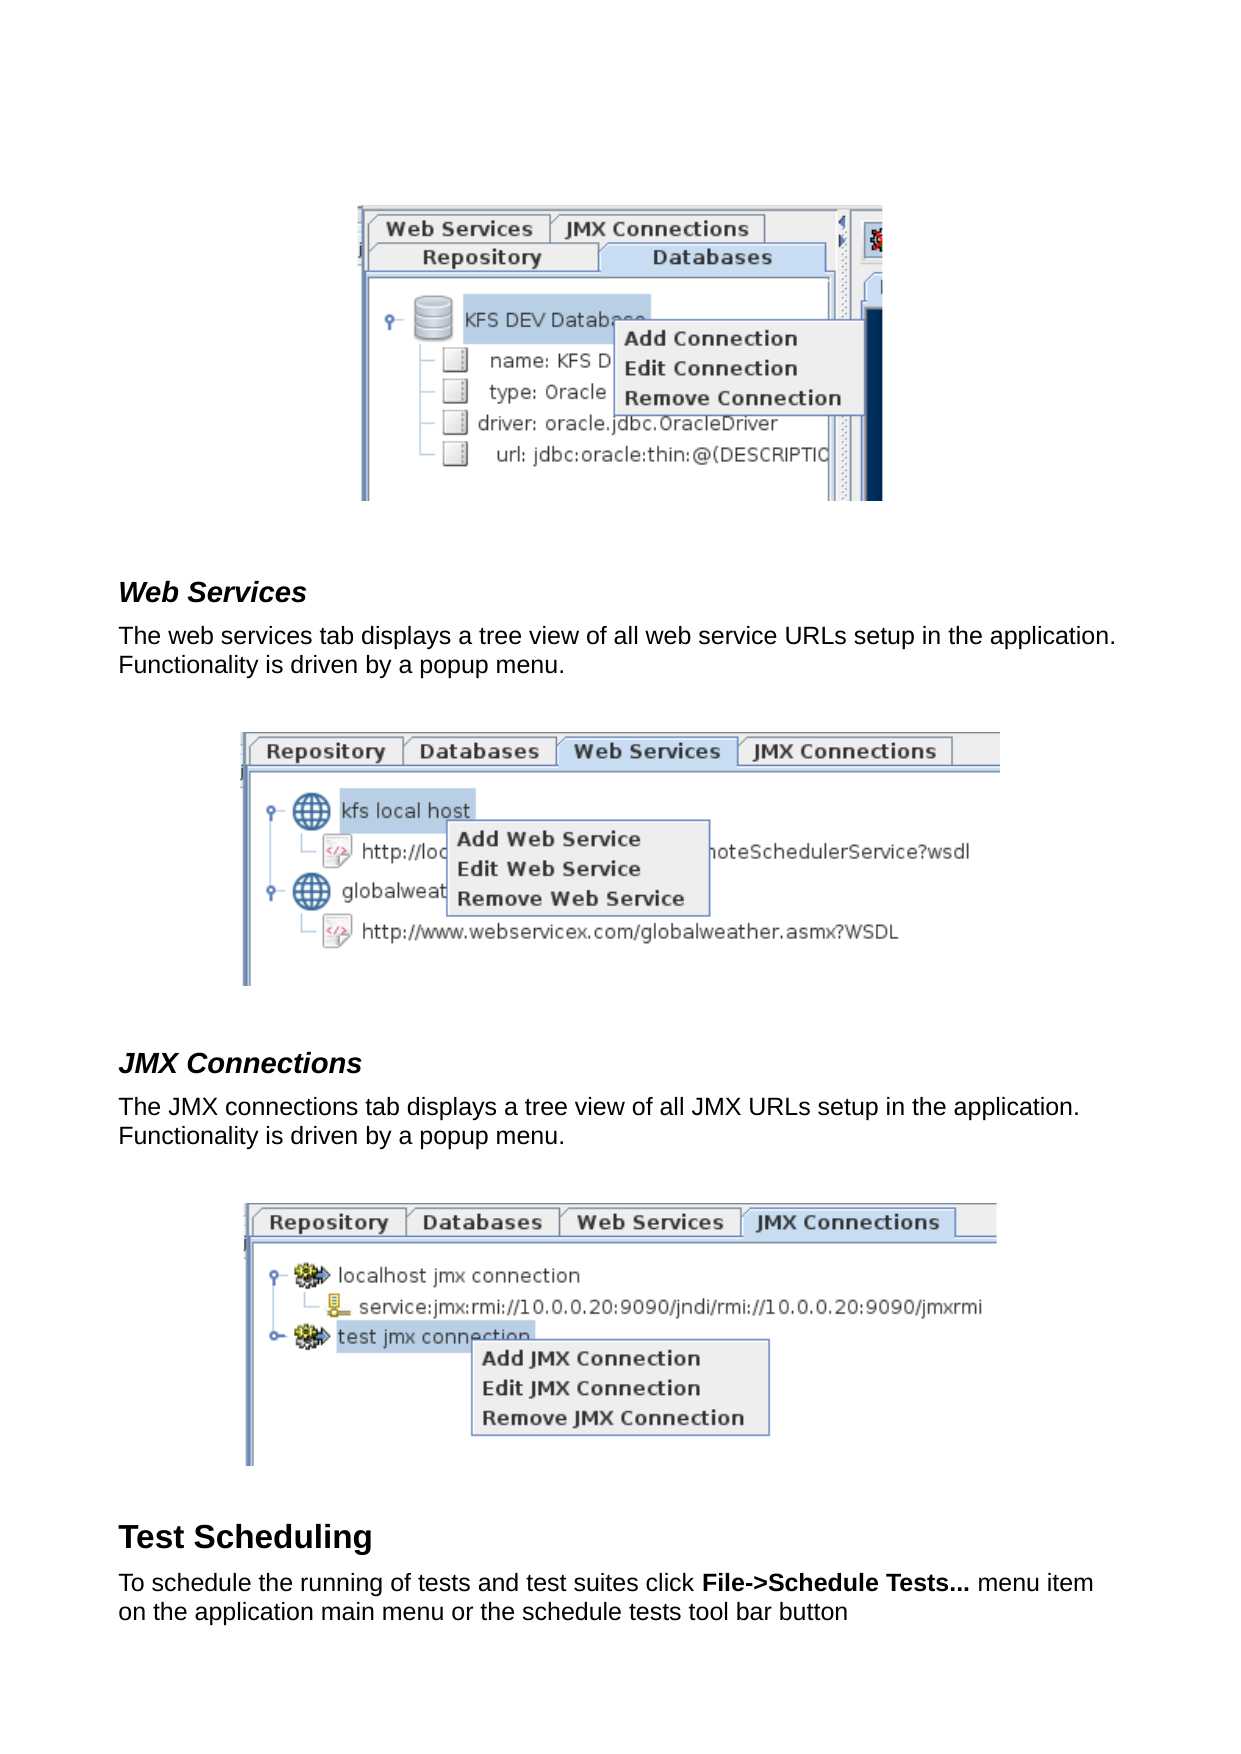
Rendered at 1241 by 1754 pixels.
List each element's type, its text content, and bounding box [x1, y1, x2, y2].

text The JMX connections tab displays a tree view of all JMX URLs setup in the application. Functionality is driven by a popup menu. [118, 1092, 1122, 1150]
text The web services tab displays a tree view of all web service URLs setup in the application. Functionality is driven by a popup menu. [118, 621, 1122, 679]
subtitle JMX Connections [118, 1046, 1122, 1080]
subtitle Test Scheduling [118, 1517, 1122, 1556]
picture [357, 205, 883, 501]
picture [243, 1203, 997, 1466]
picture [240, 732, 1000, 986]
text To schedule the running of tests and test suites click File->Schedule Tests... menu item on the application main menu or the schedule tests tool bar button [118, 1568, 1122, 1626]
subtitle Web Services [118, 575, 1122, 609]
